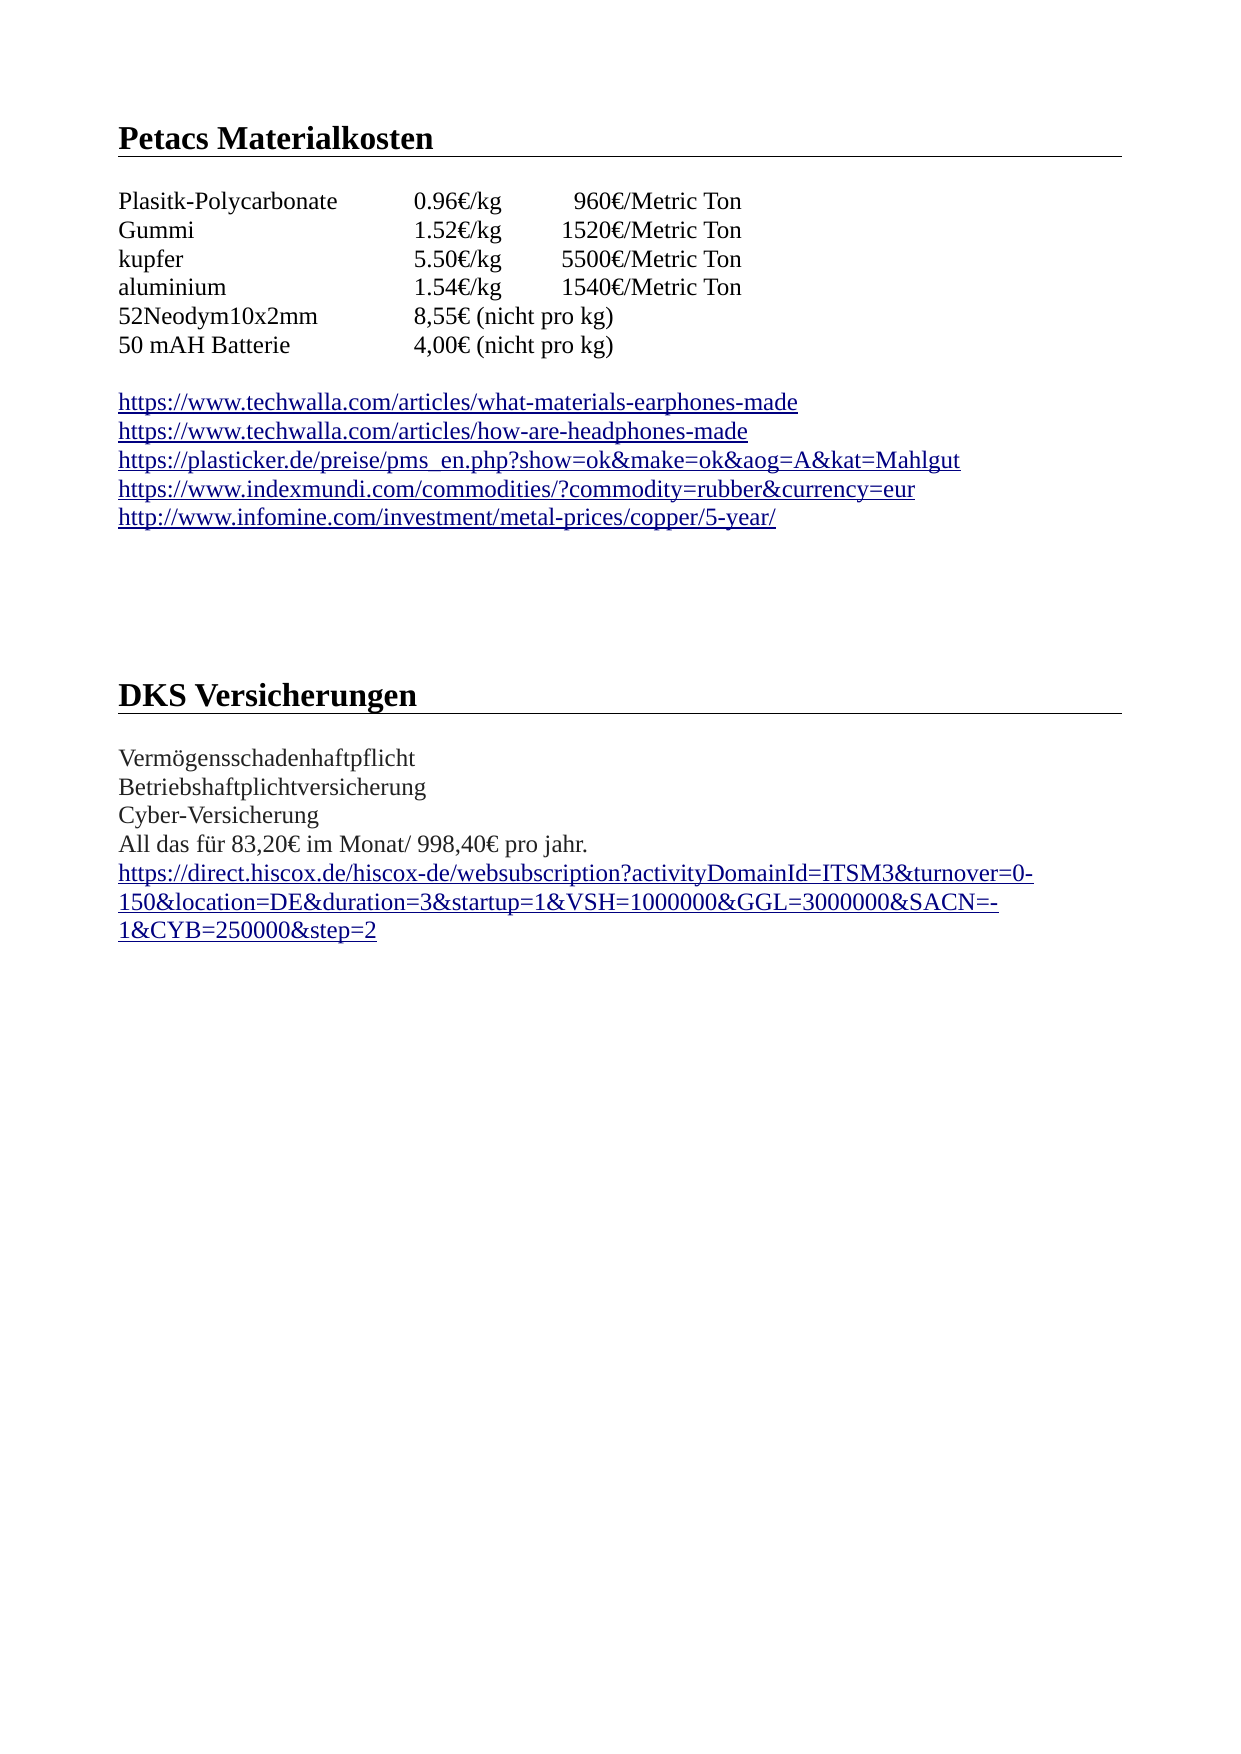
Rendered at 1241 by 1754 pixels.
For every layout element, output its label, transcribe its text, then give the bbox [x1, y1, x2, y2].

text 52Neodym10x2mm 8,55€ (nicht pro kg) [118, 301, 1122, 330]
text Petacs Materialkosten [118, 118, 1122, 156]
text https://www.techwalla.com/articles/what-materials-earphones-made [118, 387, 1122, 416]
text Betriebshaftplichtversicherung [118, 772, 1122, 801]
text All das für 83,20€ im Monat/ 998,40€ pro jahr. [118, 829, 1122, 858]
text Cyber-Versicherung [118, 801, 1122, 829]
text 50 mAH Batterie 4,00€ (nicht pro kg) [118, 330, 1122, 359]
text aluminium 1.54€/kg 1540€/Metric Ton [118, 272, 1122, 301]
text https://plasticker.de/preise/pms_en.php?show=ok&make=ok&aog=A&kat=Mahlgut [118, 445, 1122, 474]
text DKS Versicherungen [118, 675, 1122, 713]
text kupfer 5.50€/kg 5500€/Metric Ton [118, 244, 1122, 272]
text https://www.techwalla.com/articles/how-are-headphones-made [118, 416, 1122, 445]
text Plasitk-Polycarbonate 0.96€/kg 960€/Metric Ton [118, 186, 1122, 215]
text https://www.indexmundi.com/commodities/?commodity=rubber&currency=eur [118, 474, 1122, 502]
text Vermögensschadenhaftpflicht [118, 743, 1122, 772]
text https://direct.hiscox.de/hiscox-de/websubscription?activityDomainId=ITSM3&turnover=0-150&location=DE&duration=3&startup=1&VSH=1000000&GGL=3000000&SACN=-1&CYB=250000&step=2 [118, 858, 1122, 944]
text http://www.infomine.com/investment/metal-prices/copper/5-year/ [118, 502, 1122, 531]
text Gummi 1.52€/kg 1520€/Metric Ton [118, 215, 1122, 244]
